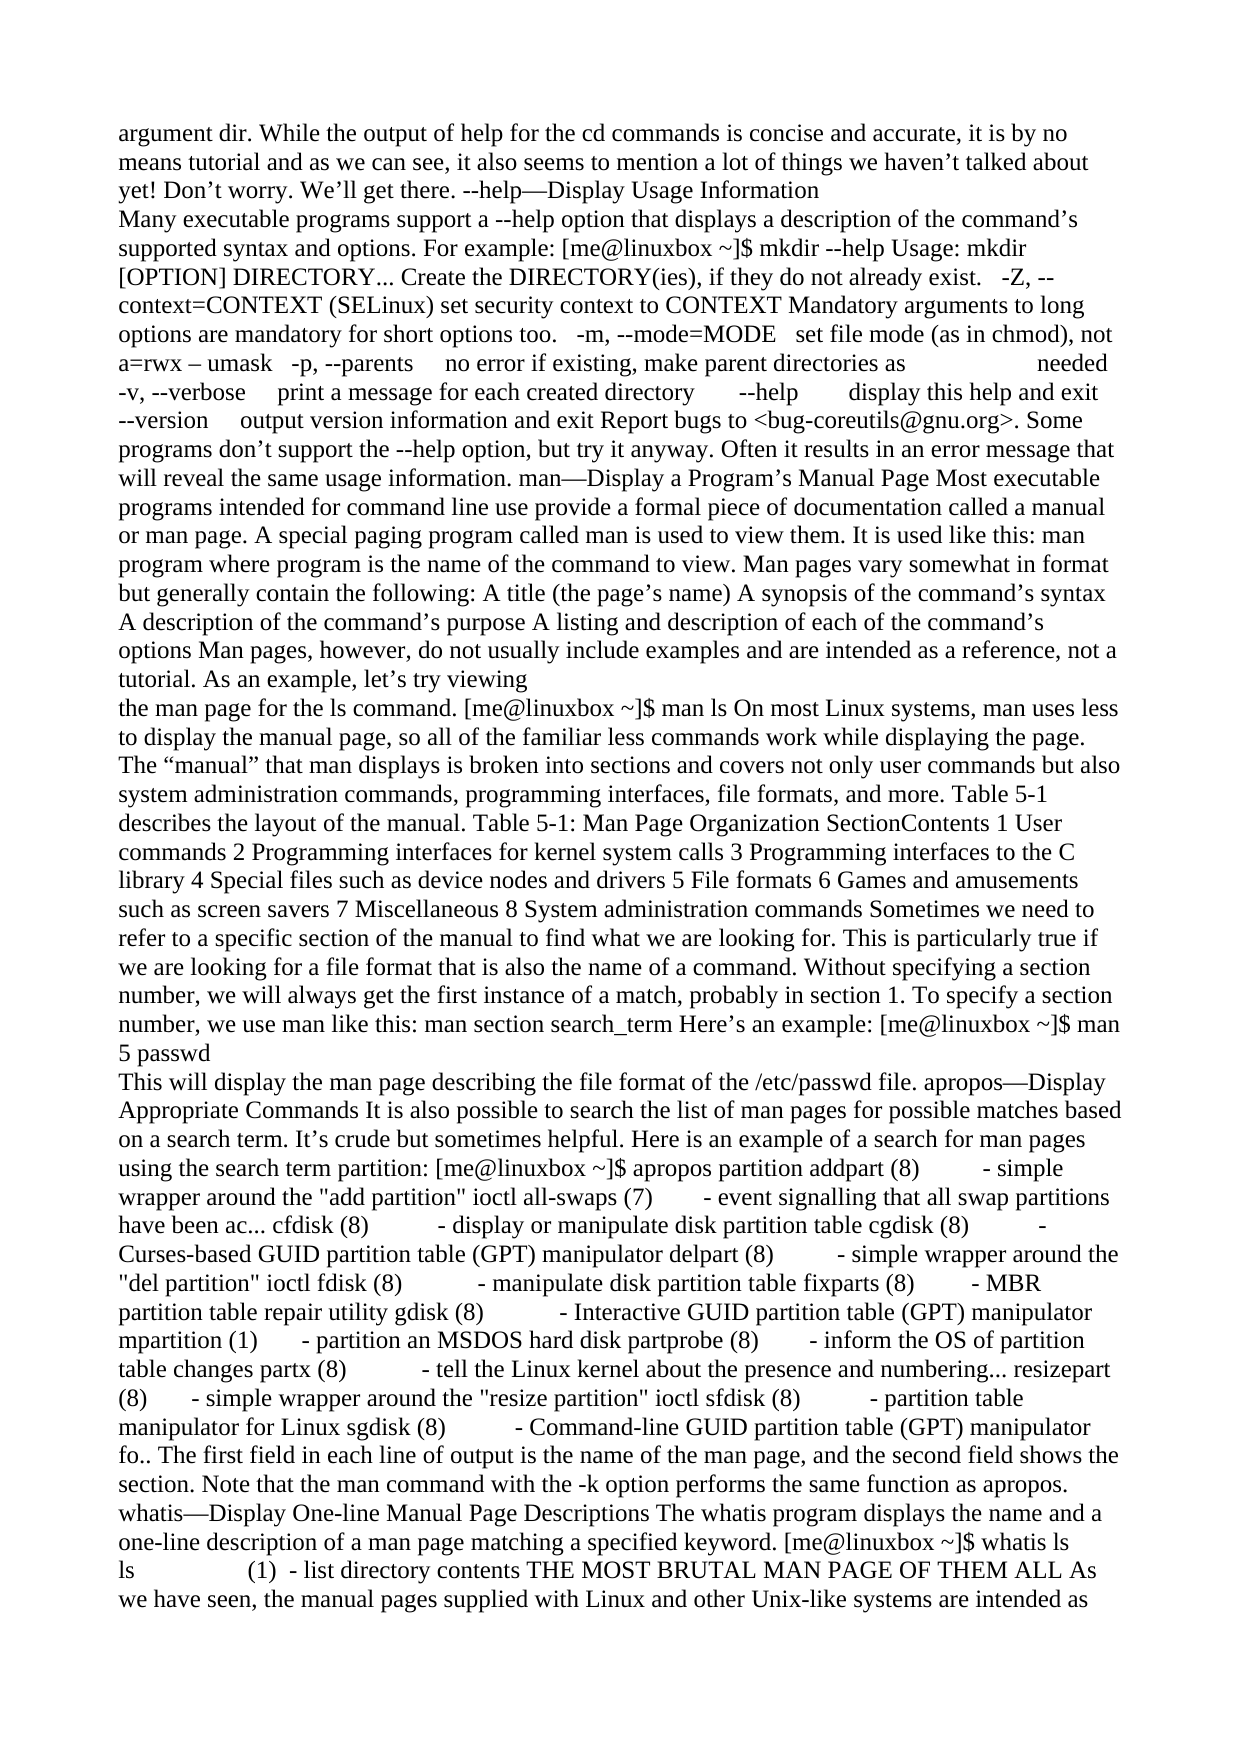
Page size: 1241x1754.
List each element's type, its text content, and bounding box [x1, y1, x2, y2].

text This will display the man page describing the file format of the /etc/passwd file. apropos—Display Appropriate Commands It is also possible to search the list of man pages for possible matches based on a search term. It’s crude but sometimes helpful. Here is an example of a search for man pages using the search term partition: [me@linuxbox ~]$ apropos partition addpart (8) - simple wrapper around the "add partition" ioctl all-swaps (7) - event signalling that all swap partitions have been ac... cfdisk (8) - display or manipulate disk partition table cgdisk (8) - Curses-based GUID partition table (GPT) manipulator delpart (8) - simple wrapper around the "del partition" ioctl fdisk (8) - manipulate disk partition table fixparts (8) - MBR partition table repair utility gdisk (8) - Interactive GUID partition table (GPT) manipulator mpartition (1) - partition an MSDOS hard disk partprobe (8) - inform the OS of partition table changes partx (8) - tell the Linux kernel about the presence and numbering... resizepart (8) - simple wrapper around the "resize partition" ioctl sfdisk (8) - partition table manipulator for Linux sgdisk (8) - Command-line GUID partition table (GPT) manipulator fo.. The first field in each line of output is the name of the man page, and the second field shows the section. Note that the man command with the -k option performs the same function as apropos. whatis—Display One-line Manual Page Descriptions The whatis program displays the name and a one-line description of a man page matching a specified keyword. [me@linuxbox ~]$ whatis ls ls (1) - list directory contents THE MOST BRUTAL MAN PAGE OF THEM ALL As we have seen, the manual pages supplied with Linux and other Unix-like systems are intended as [118, 1067, 1122, 1613]
text Many executable programs support a --help option that displays a description of the command’s supported syntax and options. For example: [me@linuxbox ~]$ mkdir --help Usage: mkdir [OPTION] DIRECTORY... Create the DIRECTORY(ies), if they do not already exist. -Z, --context=CONTEXT (SELinux) set security context to CONTEXT Mandatory arguments to long options are mandatory for short options too. -m, --mode=MODE set file mode (as in chmod), not a=rwx – umask -p, --parents no error if existing, make parent directories as needed -v, --verbose print a message for each created directory --help display this help and exit --version output version information and exit Report bugs to <bug-coreutils@gnu.org>. Some programs don’t support the --help option, but try it anyway. Often it results in an error message that will reveal the same usage information. man—Display a Program’s Manual Page Most executable programs intended for command line use provide a formal piece of documentation called a manual or man page. A special paging program called man is used to view them. It is used like this: man program where program is the name of the command to view. Man pages vary somewhat in format but generally contain the following: A title (the page’s name) A synopsis of the command’s syntax A description of the command’s purpose A listing and description of each of the command’s options Man pages, however, do not usually include examples and are intended as a reference, not a tutorial. As an example, let’s try viewing [118, 204, 1122, 693]
text argument dir. While the output of help for the cd commands is concise and accurate, it is by no means tutorial and as we can see, it also seems to mention a lot of things we haven’t talked about yet! Don’t worry. We’ll get there. --help—Display Usage Information [118, 118, 1122, 204]
text the man page for the ls command. [me@linuxbox ~]$ man ls On most Linux systems, man uses less to display the manual page, so all of the familiar less commands work while displaying the page. The “manual” that man displays is broken into sections and covers not only user commands but also system administration commands, programming interfaces, file formats, and more. Table 5-1 describes the layout of the manual. Table 5-1: Man Page Organization SectionContents 1 User commands 2 Programming interfaces for kernel system calls 3 Programming interfaces to the C library 4 Special files such as device nodes and drivers 5 File formats 6 Games and amusements such as screen savers 7 Miscellaneous 8 System administration commands Sometimes we need to refer to a specific section of the manual to find what we are looking for. This is particularly true if we are looking for a file format that is also the name of a command. Without specifying a section number, we will always get the first instance of a match, probably in section 1. To specify a section number, we use man like this: man section search_term Here’s an example: [me@linuxbox ~]$ man 5 passwd [118, 693, 1122, 1067]
